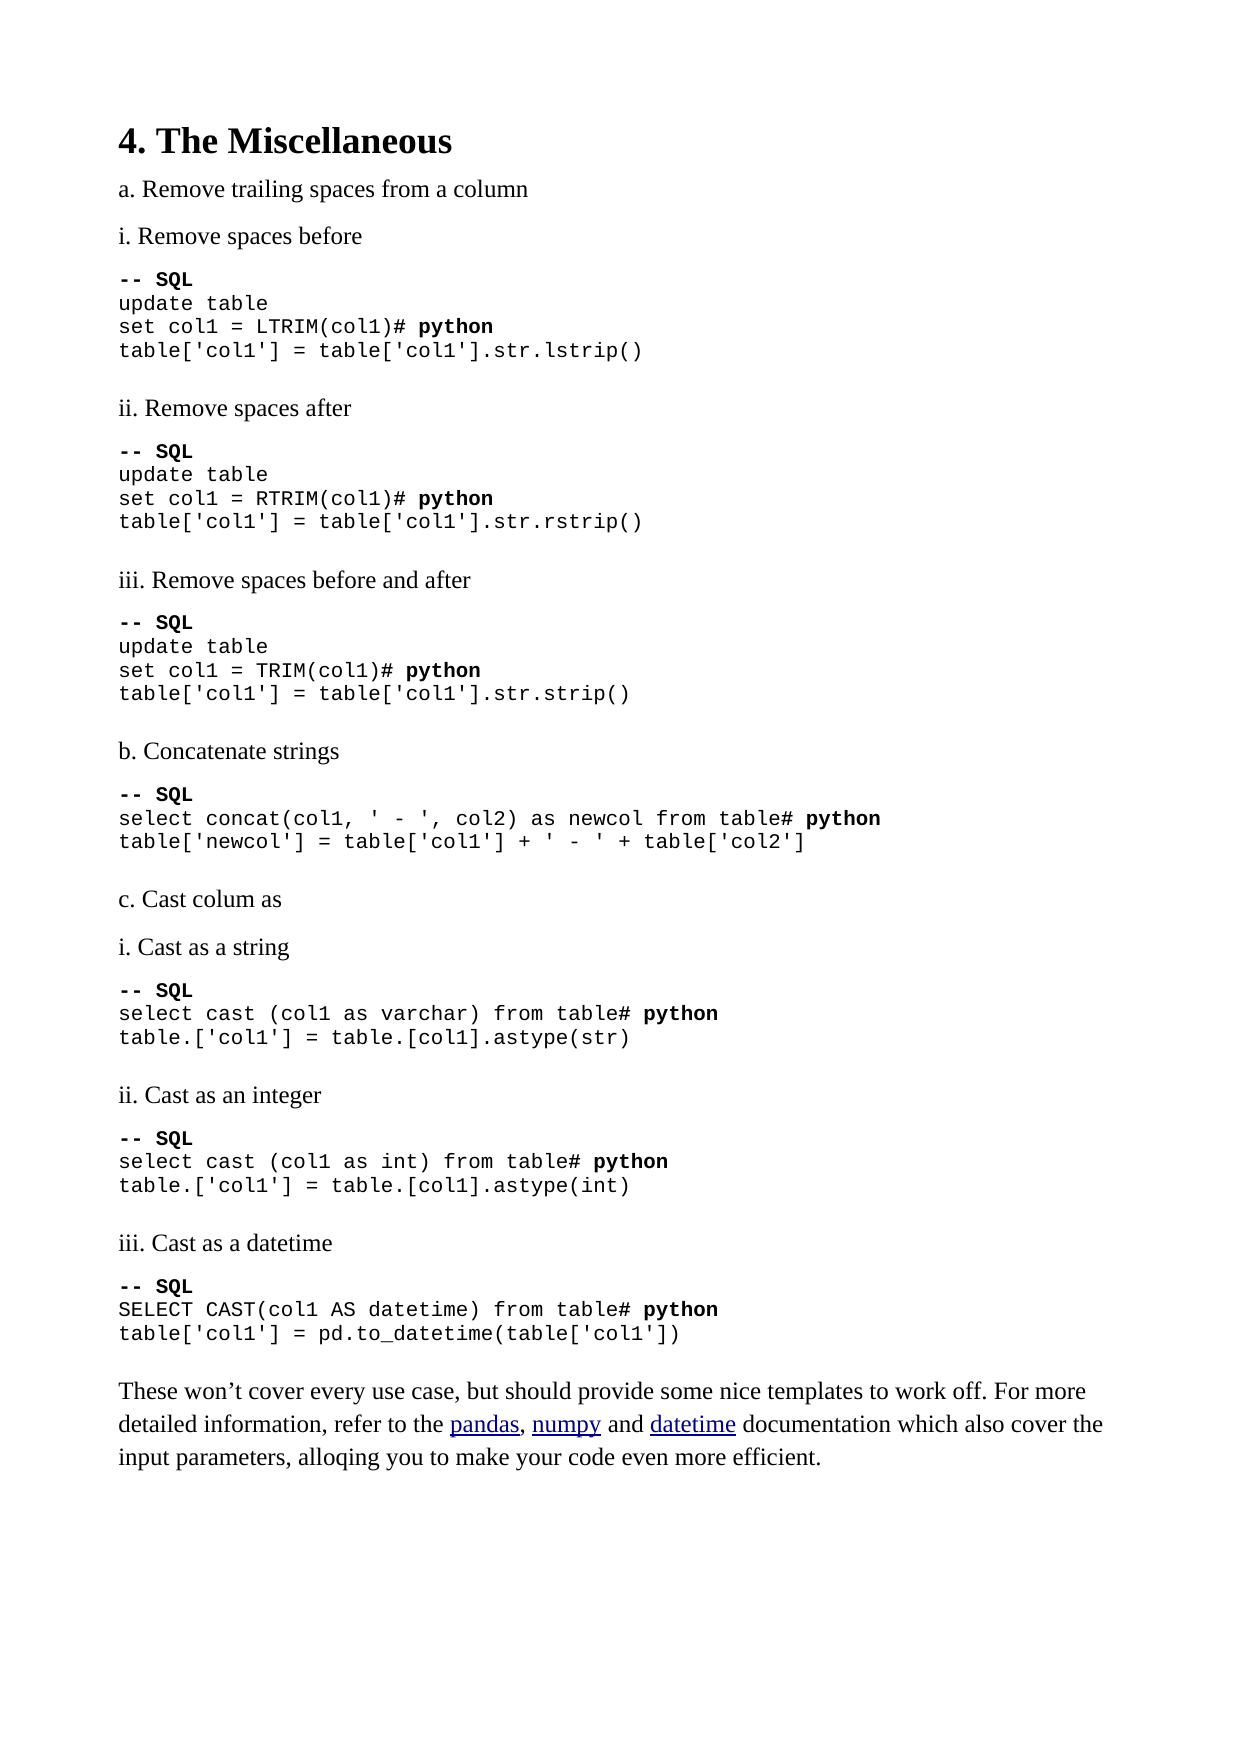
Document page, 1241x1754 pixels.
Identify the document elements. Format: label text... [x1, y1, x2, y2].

text ii. Remove spaces after [118, 393, 1122, 422]
text set col1 = TRIM(col1)# python [118, 659, 1122, 683]
text -- SQL [118, 1128, 1122, 1151]
text SELECT CAST(col1 AS datetime) from table# python [118, 1299, 1122, 1323]
text select concat(col1, ' - ', col2) as newcol from table# python [118, 808, 1122, 831]
text -- SQL [118, 269, 1122, 293]
text table['col1'] = table['col1'].str.strip() [118, 683, 1122, 707]
text -- SQL [118, 612, 1122, 636]
text -- SQL [118, 784, 1122, 808]
text update table [118, 636, 1122, 659]
text set col1 = RTRIM(col1)# python [118, 488, 1122, 512]
text table.['col1'] = table.[col1].astype(int) [118, 1175, 1122, 1198]
text i. Cast as a string [118, 932, 1122, 961]
text i. Remove spaces before [118, 221, 1122, 250]
text a. Remove trailing spaces from a column [118, 174, 1122, 202]
text These won’t cover every use case, but should provide some nice templates to work off. For more detailed information, refer to the pandas, numpy and datetime documentation which also cover the input parameters, alloqing you to make your code even more efficient. [118, 1376, 1122, 1471]
text select cast (col1 as int) from table# python [118, 1151, 1122, 1175]
text table.['col1'] = table.[col1].astype(str) [118, 1027, 1122, 1051]
text select cast (col1 as varchar) from table# python [118, 1003, 1122, 1027]
text c. Cast colum as [118, 884, 1122, 913]
text table['col1'] = table['col1'].str.lstrip() [118, 340, 1122, 363]
text set col1 = LTRIM(col1)# python [118, 316, 1122, 340]
text update table [118, 293, 1122, 316]
text -- SQL [118, 441, 1122, 464]
text update table [118, 464, 1122, 488]
text iii. Remove spaces before and after [118, 565, 1122, 593]
text b. Concatenate strings [118, 736, 1122, 765]
text table['newcol'] = table['col1'] + ' - ' + table['col2'] [118, 831, 1122, 855]
text iii. Cast as a datetime [118, 1228, 1122, 1257]
subtitle 4. The Miscellaneous [118, 118, 1122, 161]
text table['col1'] = table['col1'].str.rstrip() [118, 512, 1122, 535]
text ii. Cast as an integer [118, 1080, 1122, 1109]
text table['col1'] = pd.to_datetime(table['col1']) [118, 1323, 1122, 1347]
text -- SQL [118, 979, 1122, 1003]
text -- SQL [118, 1276, 1122, 1299]
